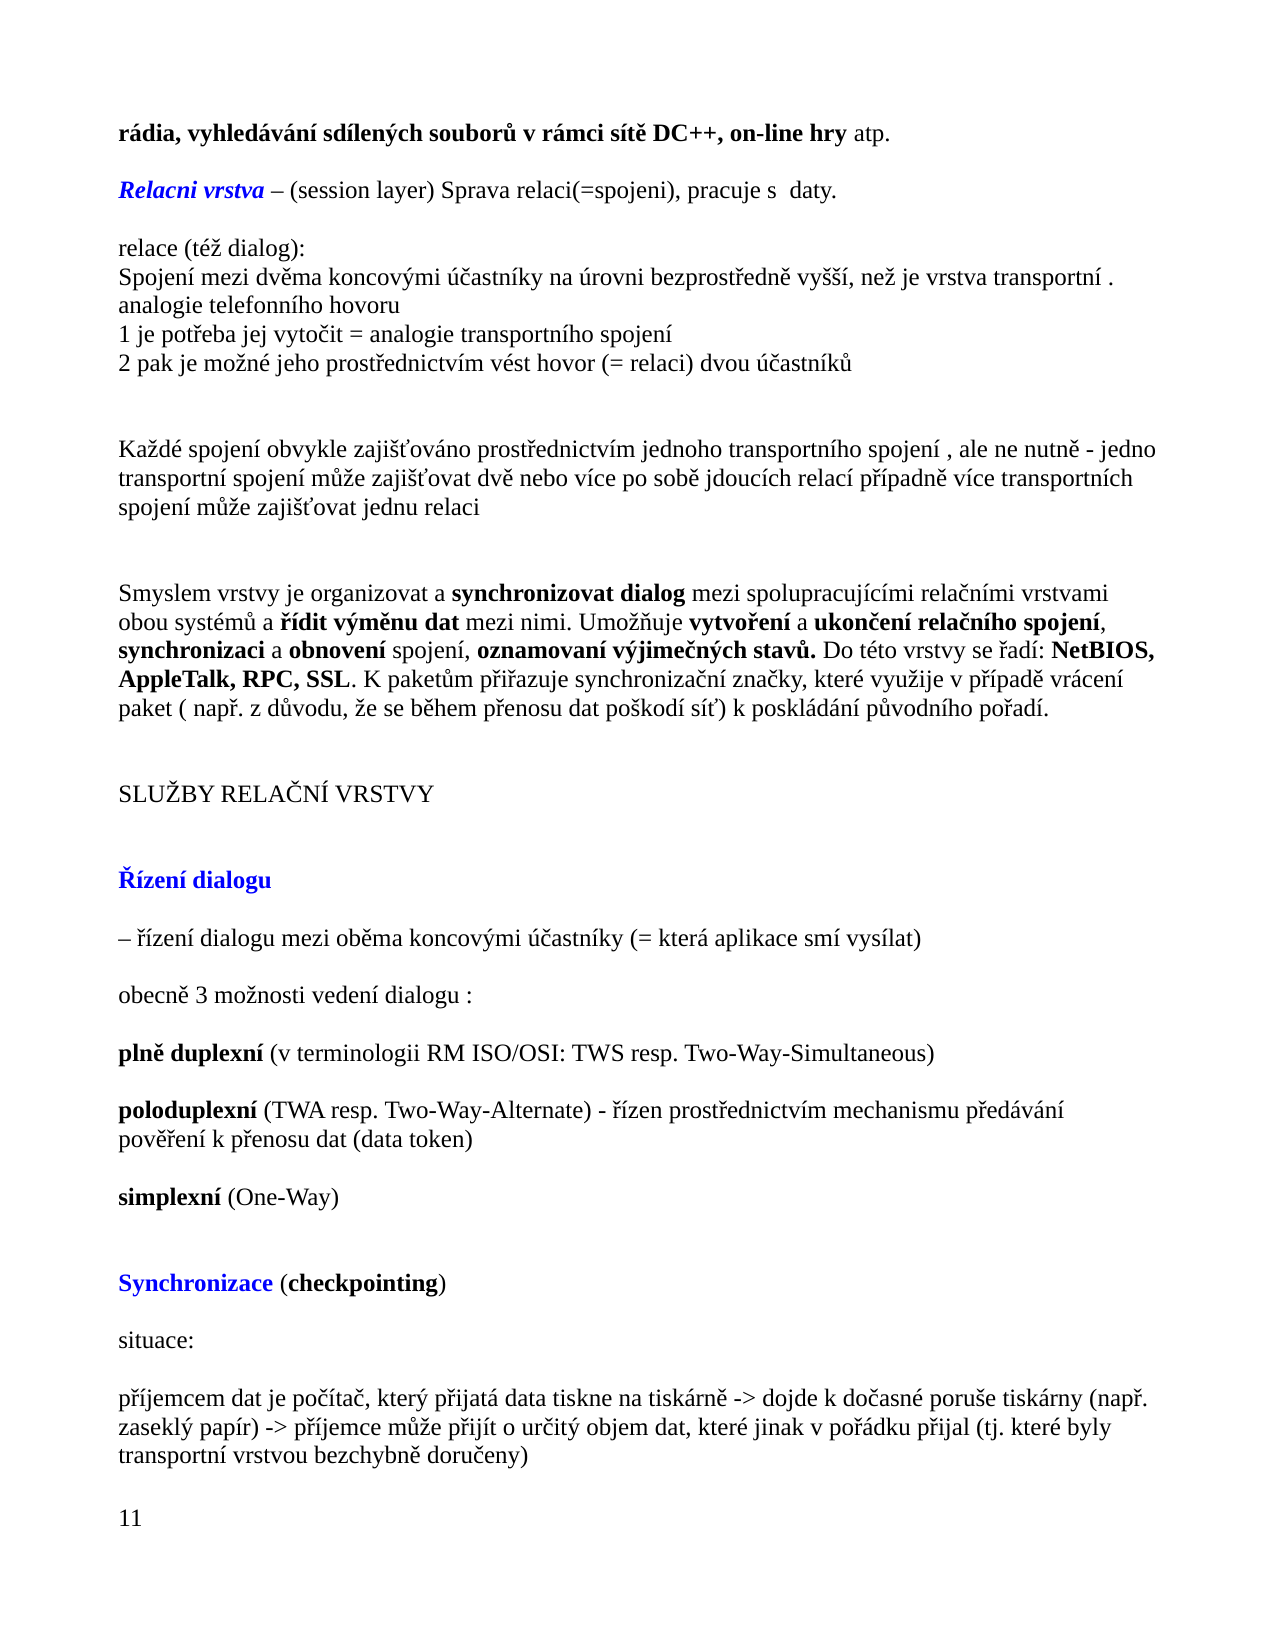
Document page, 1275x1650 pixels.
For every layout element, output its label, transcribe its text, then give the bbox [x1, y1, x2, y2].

text relace (též dialog): [118, 233, 1157, 262]
text plně duplexní (v terminologii RM ISO/OSI: TWS resp. Two-Way-Simultaneous) [118, 1038, 1157, 1067]
text 2 pak je možné jeho prostřednictvím vést hovor (= relaci) dvou účastníků [118, 348, 1157, 377]
text poloduplexní (TWA resp. Two-Way-Alternate) - řízen prostřednictvím mechanismu předávání [118, 1096, 1157, 1124]
text příjemcem dat je počítač, který přijatá data tiskne na tiskárně -> dojde k dočasné poruše tiskárny (např. zaseklý papír) -> příjemce může přijít o určitý objem dat, které jinak v pořádku přijal (tj. které byly transportní vrstvou bezchybně doručeny) [118, 1383, 1157, 1469]
text SLUŽBY RELAČNÍ VRSTVY [118, 779, 1157, 808]
text analogie telefonního hovoru [118, 291, 1157, 319]
text Smyslem vrstvy je organizovat a synchronizovat dialog mezi spolupracujícími relačními vrstvami obou systémů a řídit výměnu dat mezi nimi. Umožňuje vytvoření a ukončení relačního spojení, synchronizaci a obnovení spojení, oznamovaní výjimečných stavů. Do této vrstvy se řadí: NetBIOS, AppleTalk, RPC, SSL. K paketům přiřazuje synchronizační značky, které využije v případě vrácení paket ( např. z důvodu, že se během přenosu dat poškodí síť) k poskládání původního pořadí. [118, 578, 1157, 722]
text – řízení dialogu mezi oběma koncovými účastníky (= která aplikace smí vysílat) [118, 923, 1157, 952]
text obecně 3 možnosti vedení dialogu : [118, 981, 1157, 1009]
text Spojení mezi dvěma koncovými účastníky na úrovni bezprostředně vyšší, než je vrstva transportní . [118, 262, 1157, 291]
text situace: [118, 1326, 1157, 1354]
text rádia, vyhledávání sdílených souborů v rámci sítě DC++, on-line hry atp. [118, 118, 1157, 147]
text Synchronizace (checkpointing) [118, 1268, 1157, 1297]
text Každé spojení obvykle zajišťováno prostřednictvím jednoho transportního spojení , ale ne nutně - jedno transportní spojení může zajišťovat dvě nebo více po sobě jdoucích relací případně více transportních spojení může zajišťovat jednu relaci [118, 434, 1157, 521]
text Řízení dialogu [118, 866, 1157, 894]
text simplexní (One-Way) [118, 1182, 1157, 1211]
text pověření k přenosu dat (data token) [118, 1124, 1157, 1153]
text Relacni vrstva – (session layer) Sprava relaci(=spojeni), pracuje s daty. [118, 176, 1157, 204]
text 1 je potřeba jej vytočit = analogie transportního spojení [118, 319, 1157, 348]
